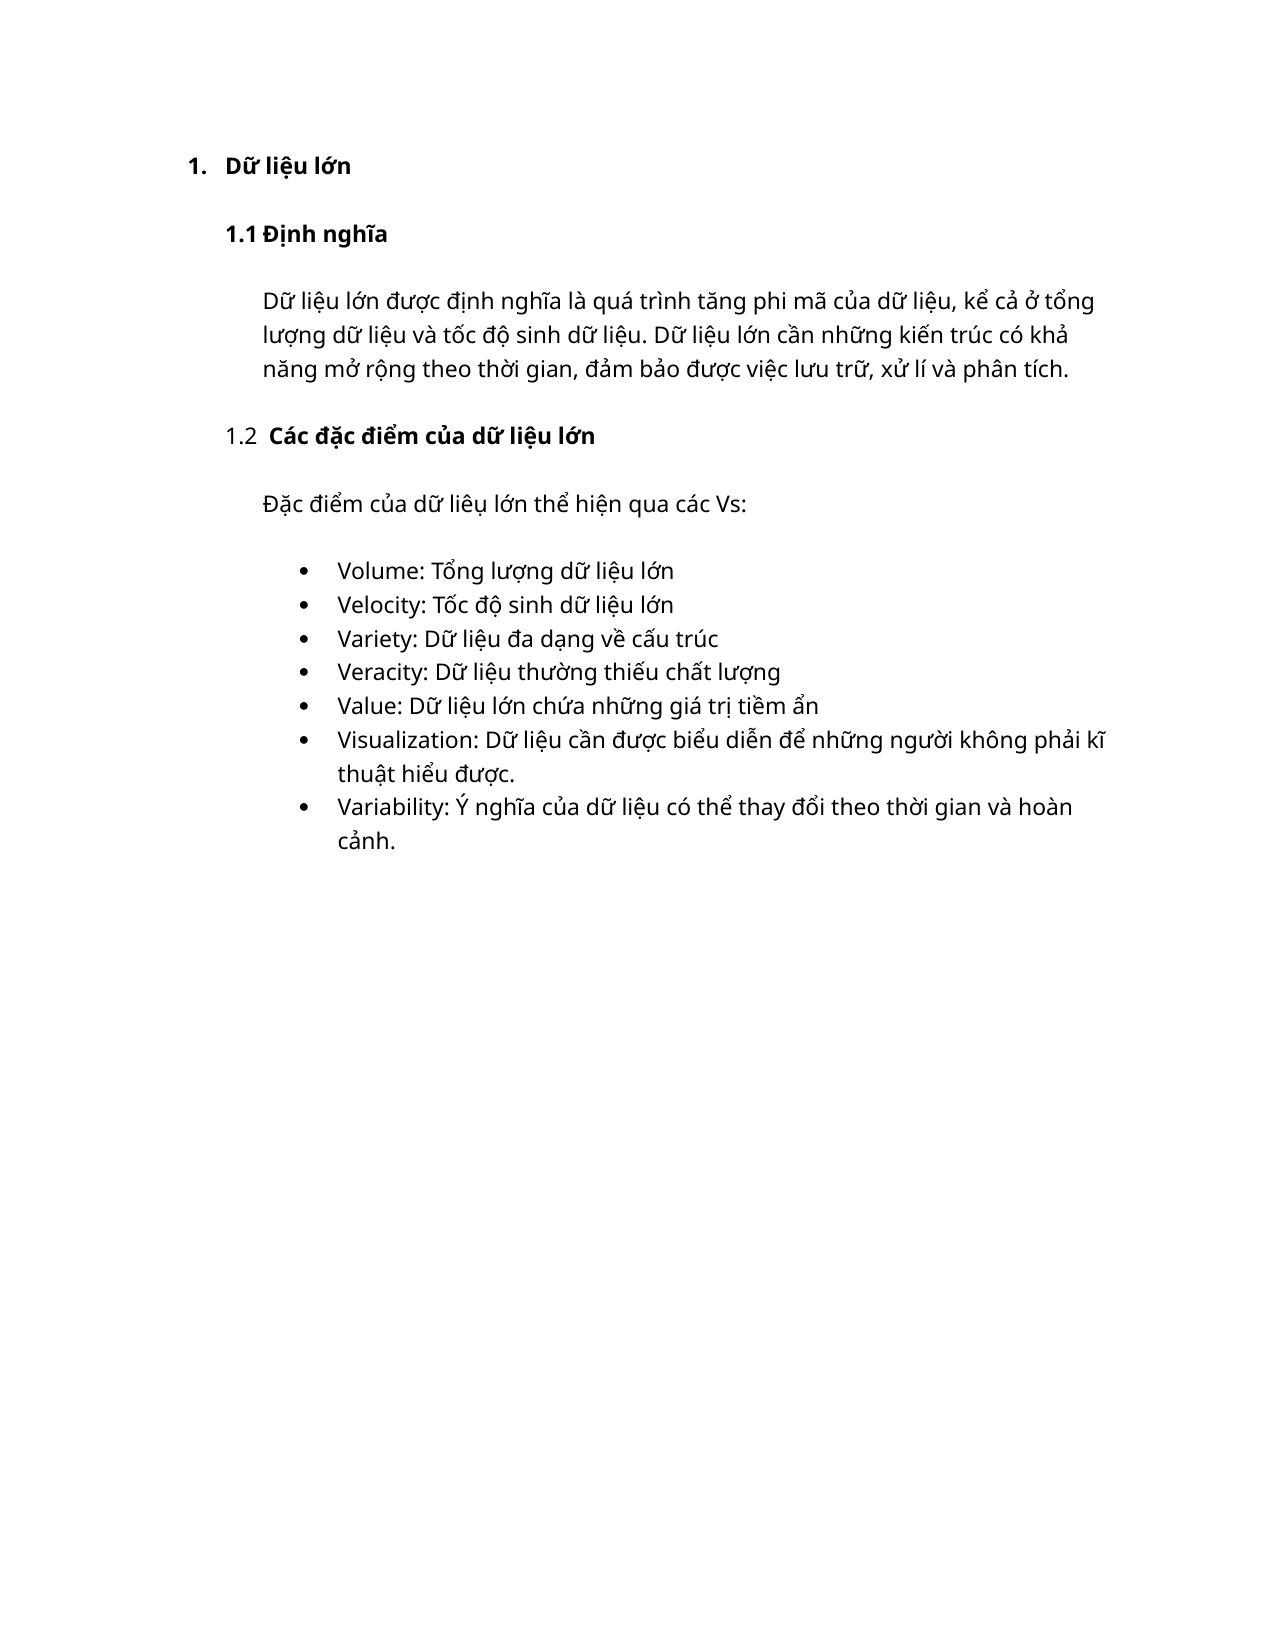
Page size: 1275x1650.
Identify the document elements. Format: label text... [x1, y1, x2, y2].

list Variability: Ý nghĩa của dữ liệu có thể thay đổi theo thời gian và hoàn cảnh. [300, 791, 1125, 856]
list Veracity: Dữ liệu thường thiếu chất lượng [300, 656, 1125, 687]
list Định nghĩa [225, 217, 1125, 249]
list Dữ liệu lớn [187, 150, 1125, 181]
list Velocity: Tốc độ sinh dữ liệu lớn [300, 589, 1125, 620]
list Đặc điểm của dữ liêụ lớn thể hiện qua các Vs: [262, 487, 1125, 519]
list Value: Dữ liệu lớn chứa những giá trị tiềm ẩn [300, 690, 1125, 721]
list Variety: Dữ liệu đa dạng về cấu trúc [300, 622, 1125, 654]
list Volume: Tổng lượng dữ liệu lớn [300, 555, 1125, 586]
list Các đặc điểm của dữ liệu lớn [225, 420, 1125, 451]
list Visualization: Dữ liệu cần được biểu diễn để những người không phải kĩ thuật hiểu được. [300, 724, 1125, 789]
list Dữ liệu lớn được định nghĩa là quá trình tăng phi mã của dữ liệu, kể cả ở tổng lượng dữ liệu và tốc độ sinh dữ liệu. Dữ liệu lớn cần những kiến trúc có khả năng mở rộng theo thời gian, đảm bảo được việc lưu trữ, xử lí và phân tích. [262, 285, 1125, 384]
